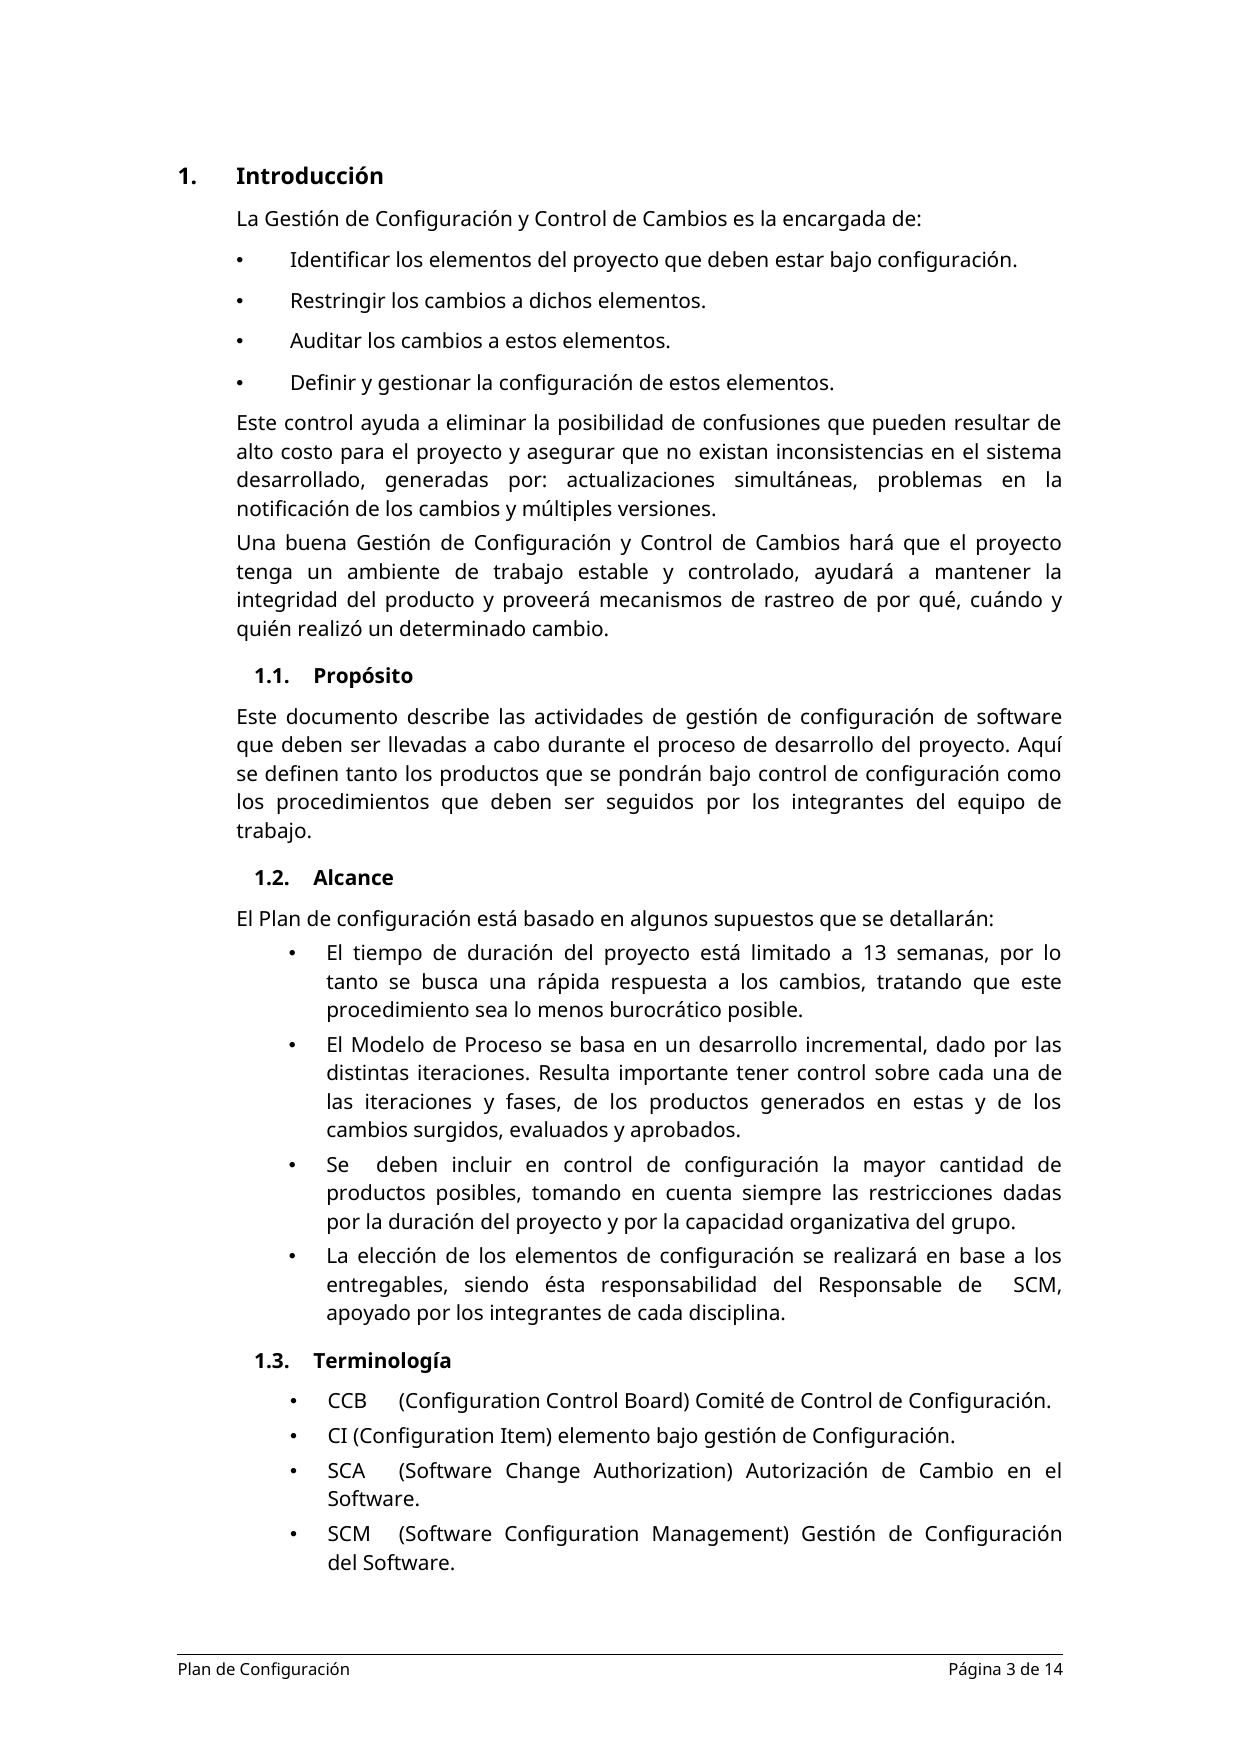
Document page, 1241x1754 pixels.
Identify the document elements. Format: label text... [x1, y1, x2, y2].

list El tiempo de duración del proyecto está limitado a 13 semanas, por lo tanto se busca una rápida respuesta a los cambios, tratando que este procedimiento sea lo menos burocrático posible. [288, 938, 1063, 1024]
list Definir y gestionar la configuración de estos elementos. [236, 368, 1063, 396]
list El Modelo de Proceso se basa en un desarrollo incremental, dado por las distintas iteraciones. Resulta importante tener control sobre cada una de las iteraciones y fases, de los productos generados en estas y de los cambios surgidos, evaluados y aprobados. [288, 1030, 1063, 1144]
list Identificar los elementos del proyecto que deben estar bajo configuración. [236, 245, 1063, 273]
text Este control ayuda a eliminar la posibilidad de confusiones que pueden resultar de alto costo para el proyecto y asegurar que no existan inconsistencias en el sistema desarrollado, generadas por: actualizaciones simultáneas, problemas en la notificación de los cambios y múltiples versiones. [236, 408, 1063, 522]
list SCM (Software Configuration Management) Gestión de Configuración del Software. [290, 1519, 1063, 1576]
list Alcance [254, 863, 1063, 891]
text Este documento describe las actividades de gestión de configuración de software que deben ser llevadas a cabo durante el proceso de desarrollo del proyecto. Aquí se definen tanto los productos que se pondrán bajo control de configuración como los procedimientos que deben ser seguidos por los integrantes del equipo de trabajo. [236, 702, 1063, 844]
subtitle Introducción [177, 160, 1063, 191]
list CI (Configuration Item) elemento bajo gestión de Configuración. [290, 1421, 1063, 1450]
list La elección de los elementos de configuración se realizará en base a los entregables, siendo ésta responsabilidad del Responsable de SCM, apoyado por los integrantes de cada disciplina. [288, 1242, 1063, 1327]
text Una buena Gestión de Configuración y Control de Cambios hará que el proyecto tenga un ambiente de trabajo estable y controlado, ayudará a mantener la integridad del producto y proveerá mecanismos de rastreo de por qué, cuándo y quién realizó un determinado cambio. [236, 528, 1063, 642]
list Propósito [254, 661, 1063, 689]
list CCB (Configuration Control Board) Comité de Control de Configuración. [290, 1387, 1063, 1415]
text La Gestión de Configuración y Control de Cambios es la encargada de: [236, 204, 1063, 232]
list Terminología [254, 1346, 1063, 1374]
list SCA (Software Change Authorization) Autorización de Cambio en el Software. [290, 1456, 1063, 1513]
list Restringir los cambios a dichos elementos. [236, 286, 1063, 314]
text El Plan de configuración está basado en algunos supuestos que se detallarán: [236, 904, 1063, 932]
list Se deben incluir en control de configuración la mayor cantidad de productos posibles, tomando en cuenta siempre las restricciones dadas por la duración del proyecto y por la capacidad organizativa del grupo. [288, 1150, 1063, 1235]
list Auditar los cambios a estos elementos. [236, 327, 1063, 355]
